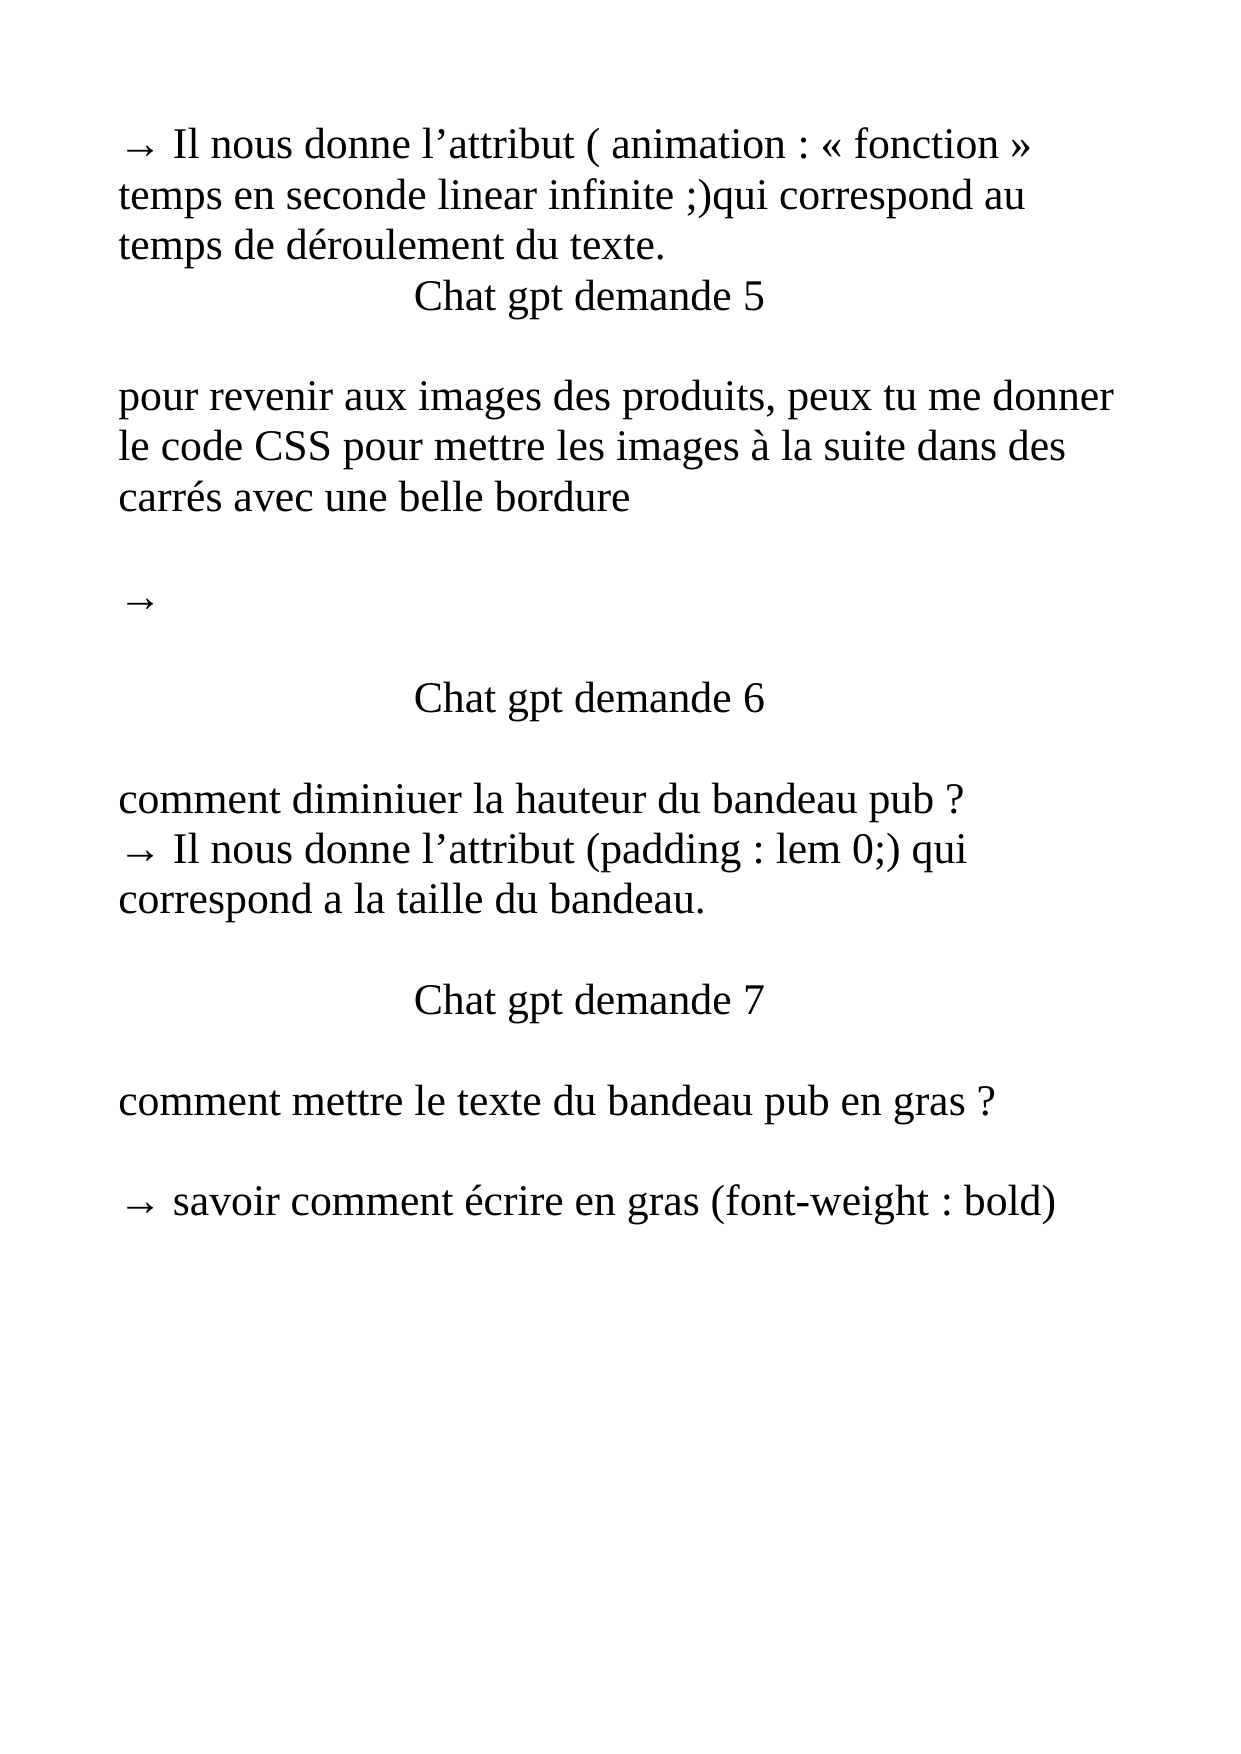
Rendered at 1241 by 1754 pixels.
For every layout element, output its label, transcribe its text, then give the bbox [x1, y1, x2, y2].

text comment diminiuer la hauteur du bandeau pub ? [118, 772, 1122, 822]
text Chat gpt demande 5 [118, 269, 1122, 319]
text pour revenir aux images des produits, peux tu me donner le code CSS pour mettre les images à la suite dans des carrés avec une belle bordure [118, 370, 1122, 521]
text → Il nous donne l’attribut (padding : lem 0;) qui correspond a la taille du bandeau. [118, 822, 1122, 923]
text → savoir comment écrire en gras (font-weight : bold) [118, 1175, 1122, 1225]
text Chat gpt demande 6 [118, 672, 1122, 722]
text comment mettre le texte du bandeau pub en gras ? [118, 1074, 1122, 1124]
text → Il nous donne l’attribut ( animation : « fonction » temps en seconde linear infinite ;)qui correspond au temps de déroulement du texte. [118, 118, 1122, 269]
text → [118, 571, 1122, 621]
text Chat gpt demande 7 [118, 973, 1122, 1024]
